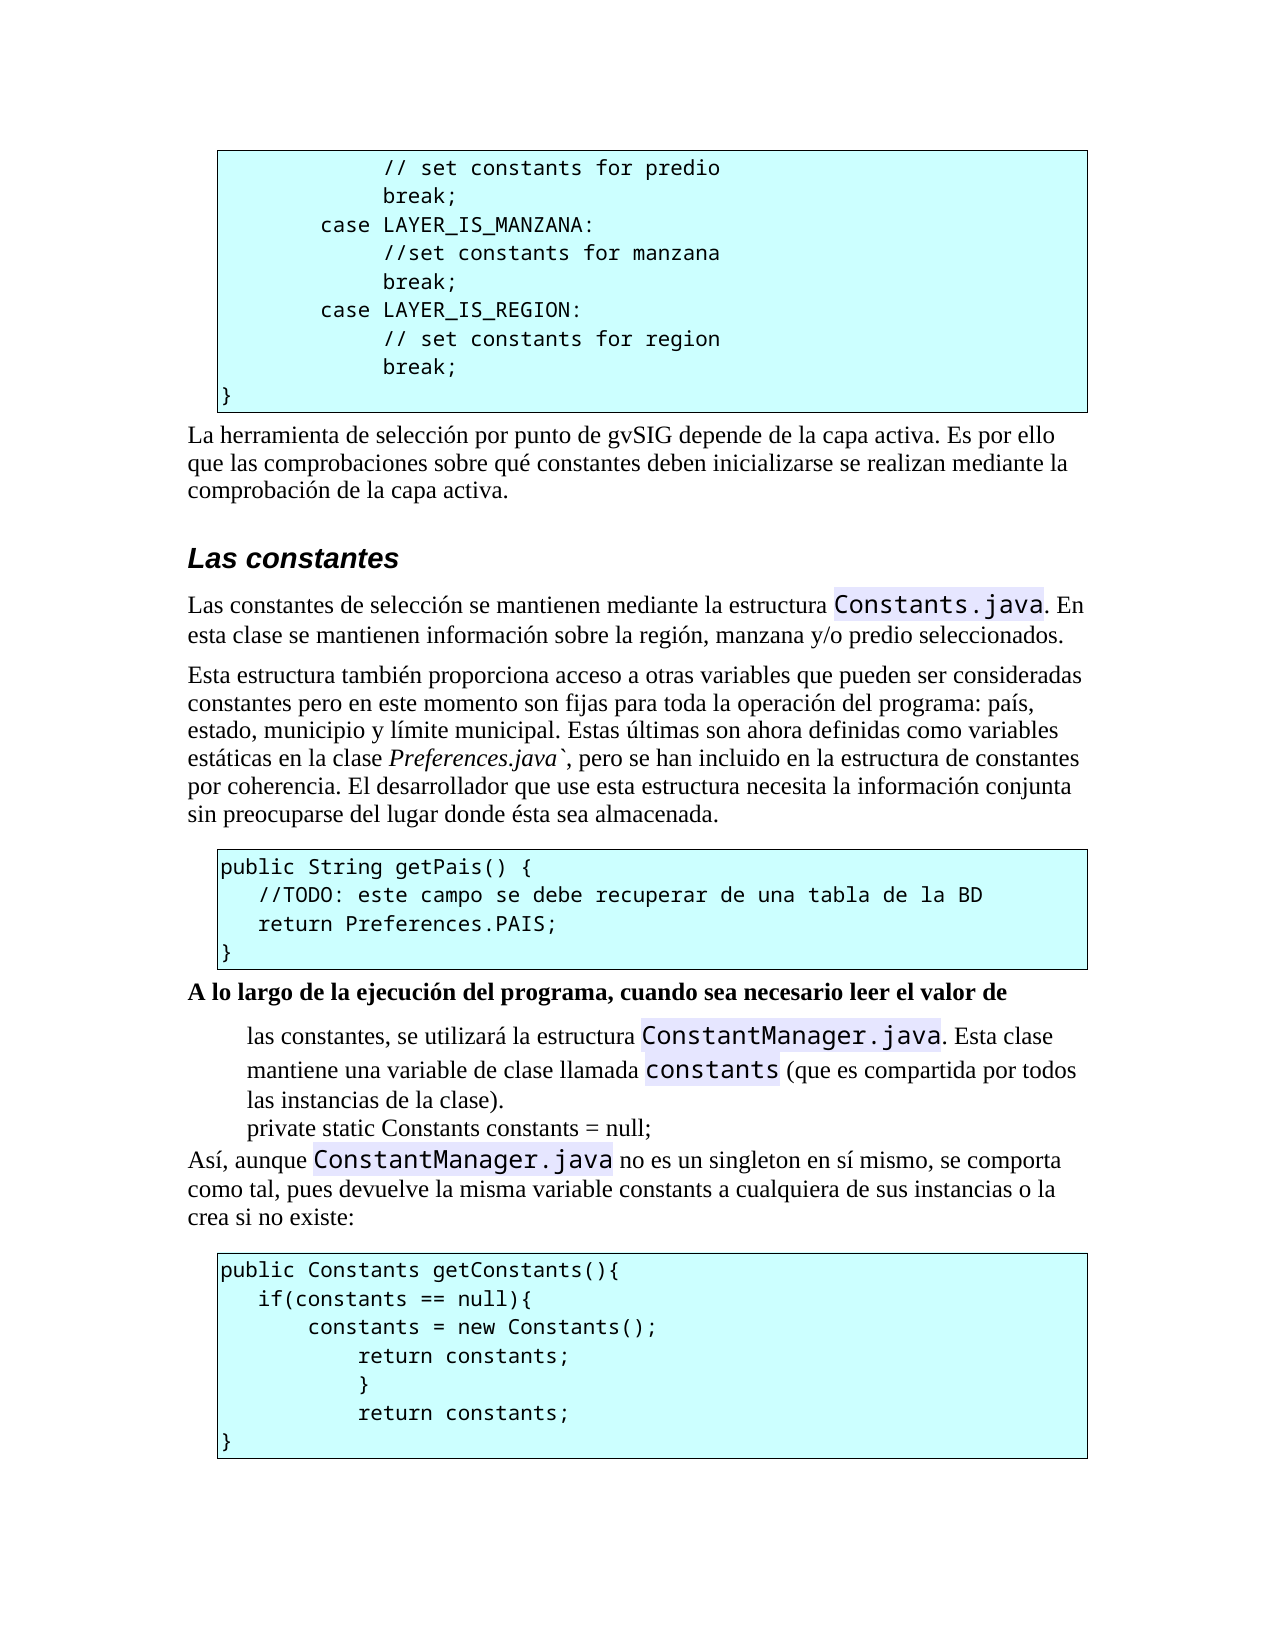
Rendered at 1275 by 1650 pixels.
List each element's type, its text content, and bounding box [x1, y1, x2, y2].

text Así, aunque ConstantManager.java no es un singleton en sí mismo, se comporta como tal, pues devuelve la misma variable constants a cualquiera de sus instancias o la crea si no existe: [187, 1142, 1087, 1231]
text La herramienta de selección por punto de gvSIG depende de la capa activa. Es por ello que las comprobaciones sobre qué constantes deben inicializarse se realizan mediante la comprobación de la capa activa. [187, 421, 1087, 504]
text public String getPais() { //TODO: este campo se debe recuperar de una tabla de la BD return Preferences.PAIS; } [218, 850, 1087, 969]
text // set constants for predio break; case LAYER_IS_MANZANA: //set constants for manzana break; case LAYER_IS_REGION: // set constants for region break; } [218, 151, 1087, 412]
text private static Constants constants = null; [247, 1114, 1087, 1142]
text public Constants getConstants(){ if(constants == null){ constants = new Constants(); return constants; } return constants; } [218, 1254, 1087, 1458]
subtitle Las constantes [187, 542, 1087, 574]
text Las constantes de selección se mantienen mediante la estructura Constants.java. En esta clase se mantienen información sobre la región, manzana y/o predio seleccionados. [187, 587, 1087, 649]
text Esta estructura también proporciona acceso a otras variables que pueden ser consideradas constantes pero en este momento son fijas para toda la operación del programa: país, estado, municipio y límite municipal. Estas últimas son ahora definidas como variables estáticas en la clase Preferences.java`, pero se han incluido en la estructura de constantes por coherencia. El desarrollador que use esta estructura necesita la información conjunta sin preocuparse del lugar donde ésta sea almacenada. [187, 661, 1087, 827]
text A lo largo de la ejecución del programa, cuando sea necesario leer el valor de [187, 978, 1087, 1006]
text las constantes, se utilizará la estructura ConstantManager.java. Esta clase mantiene una variable de clase llamada constants (que es compartida por todos las instancias de la clase). [247, 1018, 1087, 1114]
